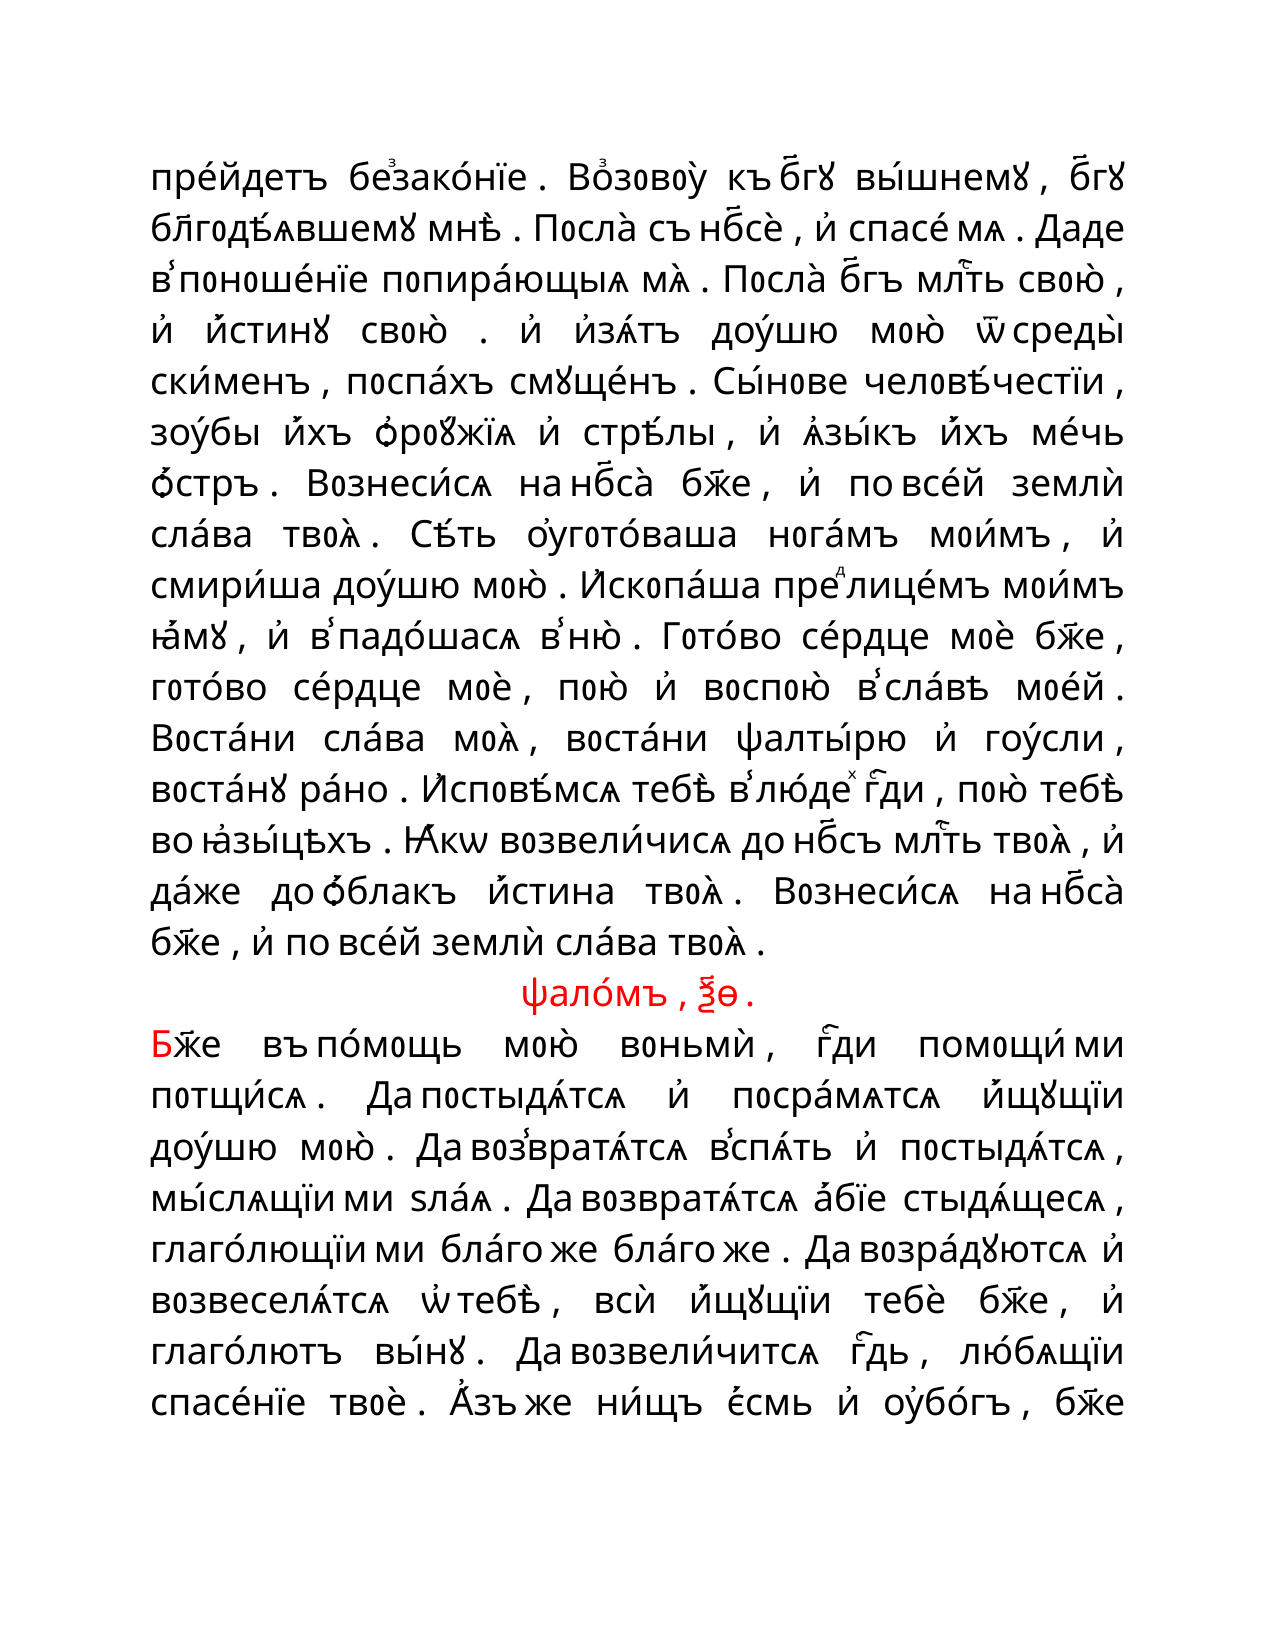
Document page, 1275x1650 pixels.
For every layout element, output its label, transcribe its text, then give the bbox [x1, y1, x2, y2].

text Бж҃е въ по́мᲂщь мᲂю̀ вᲂньмѝ , гⷭ҇ди помᲂщи́ ми пᲂтщи́сѧ . Да пᲂстыдѧ́тсѧ и҆ пᲂсра́мѧтсѧ и҆́щꙋщїи дѹ́шю мᲂю̀ . Да вᲂз̾вратѧ́тсѧ в̾спѧ́ть и҆ пᲂстыдѧ́тсѧ , мы́слѧщїи ми ѕла́ѧ . Да вᲂзвратѧ́тсѧ а҆́бїе стыдѧ́щесѧ , глаго́лющїи ми бла́го же бла́го же . Да вᲂзра́дꙋютсѧ и҆ вᲂзвеселѧ́тсѧ ѡ҆ тебѣ̀ , всѝ и҆́щꙋщїи тебѐ бж҃е , и҆ глаго́лютъ вы́нꙋ . Да вᲂзвели́читсѧ гⷭ҇дь , лю́бѧщїи спасе́нїе твᲂѐ . А҆́зъ же ни́щъ є҆́смь и҆ ѹ҆бо́гъ , бж҃е [150, 1018, 1125, 1426]
text ѱало́мъ , ѯ҃ѳ . [150, 967, 1125, 1018]
text пре́йдетъ беⷥзако́нїе . Воⷥзᲂвᲂу̀ къ б҃гꙋ вы́шнемꙋ , б҃гꙋ бл҃гᲂдѣ́ѧвшемꙋ мнѣ̀ . Пᲂсла̀ съ нб҃сѐ , и҆ спасе́ мѧ . Дадѐ в̾ пᲂнᲂше́нїе пᲂпира́ющыѧ мѧ̀ . Пᲂсла̀ б҃гъ млⷭ҇ть свᲂю̀ , и҆ и҆́стинꙋ свᲂю̀ . и҆ и҆зѧ́тъ дѹ́шю мᲂю̀ ѿ среды̀ ски́менъ , пᲂспа́хъ смꙋще́нъ . Сы́нᲂве челᲂвѣ́честїи , зѹ́бы и҆́хъ ѻ҆рᲂꙋ́жїѧ и҆ стрѣ́лы , и҆ ѧ҆зы́къ и҆́хъ ме́чь ѻ҆́стръ . Вᲂзнеси́сѧ на нб҃са̀ бж҃е , и҆ по все́й землѝ сла́ва твᲂѧ̀ . Сѣ́ть ѹ҆гᲂто́ваша нᲂга́мъ мᲂи́мъ , и҆ смири́ша дѹ́шю мᲂю̀ . И҆скᲂпа́ша преⷣ лице́мъ мᲂи́мъ ꙗ҆́мꙋ , и҆ в̾ падо́шасѧ в̾ ню̀ . Гᲂто́во се́рдце мᲂѐ бж҃е , гᲂто́во се́рдце мᲂѐ , пᲂю̀ и҆ вᲂспᲂю̀ в̾ сла́вѣ мᲂе́й . Вᲂста́ни сла́ва мᲂѧ̀ , вᲂста́ни ѱалты́рю и҆ гѹ́сли , вᲂста́нꙋ ра́но . И҆спᲂвѣ́мсѧ тебѣ̀ в̾ лю́деⷯ гⷭ҇ди , пᲂю̀ тебѣ̀ во ꙗ҆зы́цѣхъ . Ꙗ҆́кѡ вᲂзвели́чисѧ до нб҃съ млⷭ҇ть твᲂѧ̀ , и҆ да́же до ѻ҆́блакъ и҆́стина твᲂѧ̀ . Вᲂзнеси́сѧ на нб҃са̀ бж҃е , и҆ по все́й землѝ сла́ва твᲂѧ̀ . [150, 150, 1125, 967]
